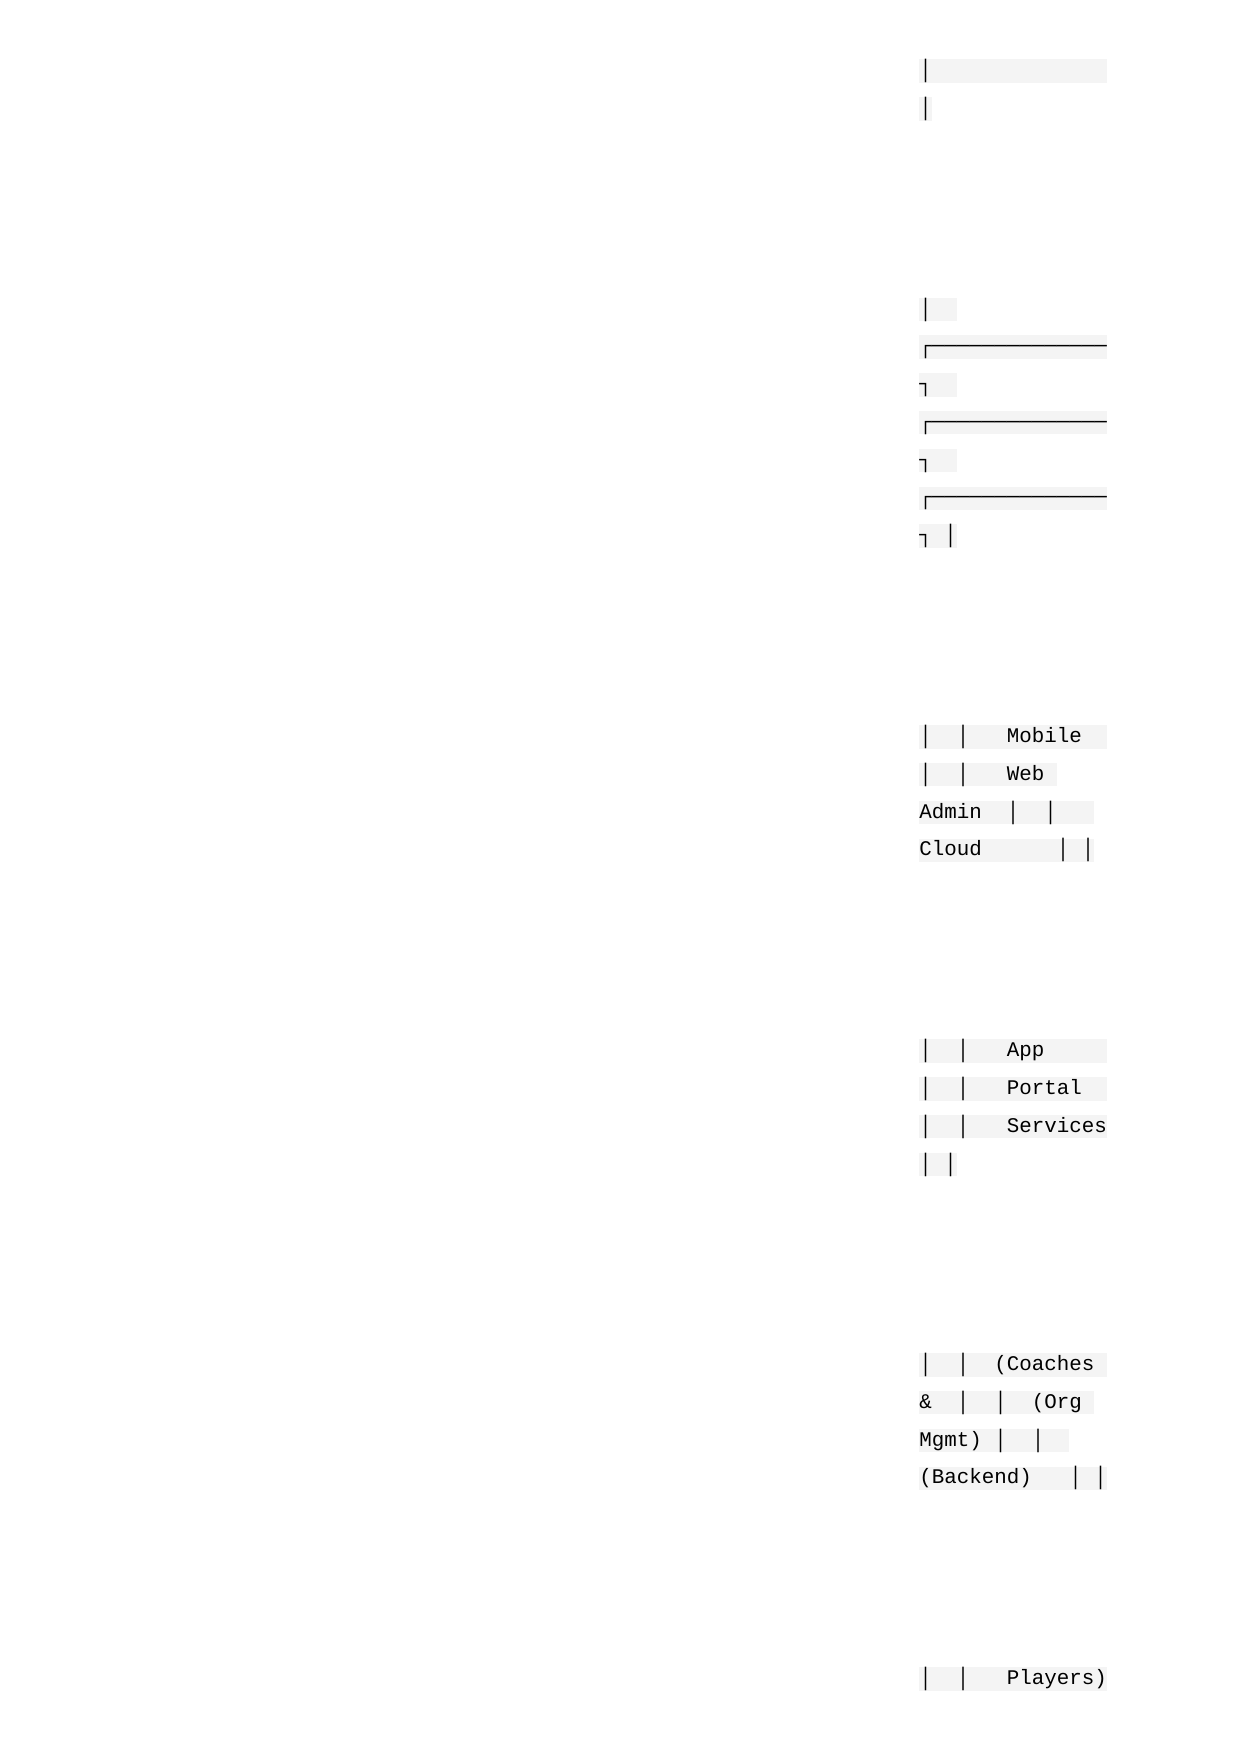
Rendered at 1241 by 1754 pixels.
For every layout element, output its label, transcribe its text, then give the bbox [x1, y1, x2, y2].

list │ │ [890, 59, 1119, 121]
list │ │ (Coaches & │ │ (Org Mgmt) │ │ (Backend) │ │ [890, 1353, 1119, 1490]
list │ │ Mobile │ │ Web Admin │ │ Cloud │ │ [890, 725, 1119, 862]
list │ │ App │ │ Portal │ │ Services │ │ [890, 1039, 1119, 1176]
list │ │ Players) │ │ │ │ │ │ [890, 1667, 919, 1691]
list │ ┌──────────────┐ ┌──────────────┐ ┌──────────────┐ │ [890, 297, 1119, 548]
